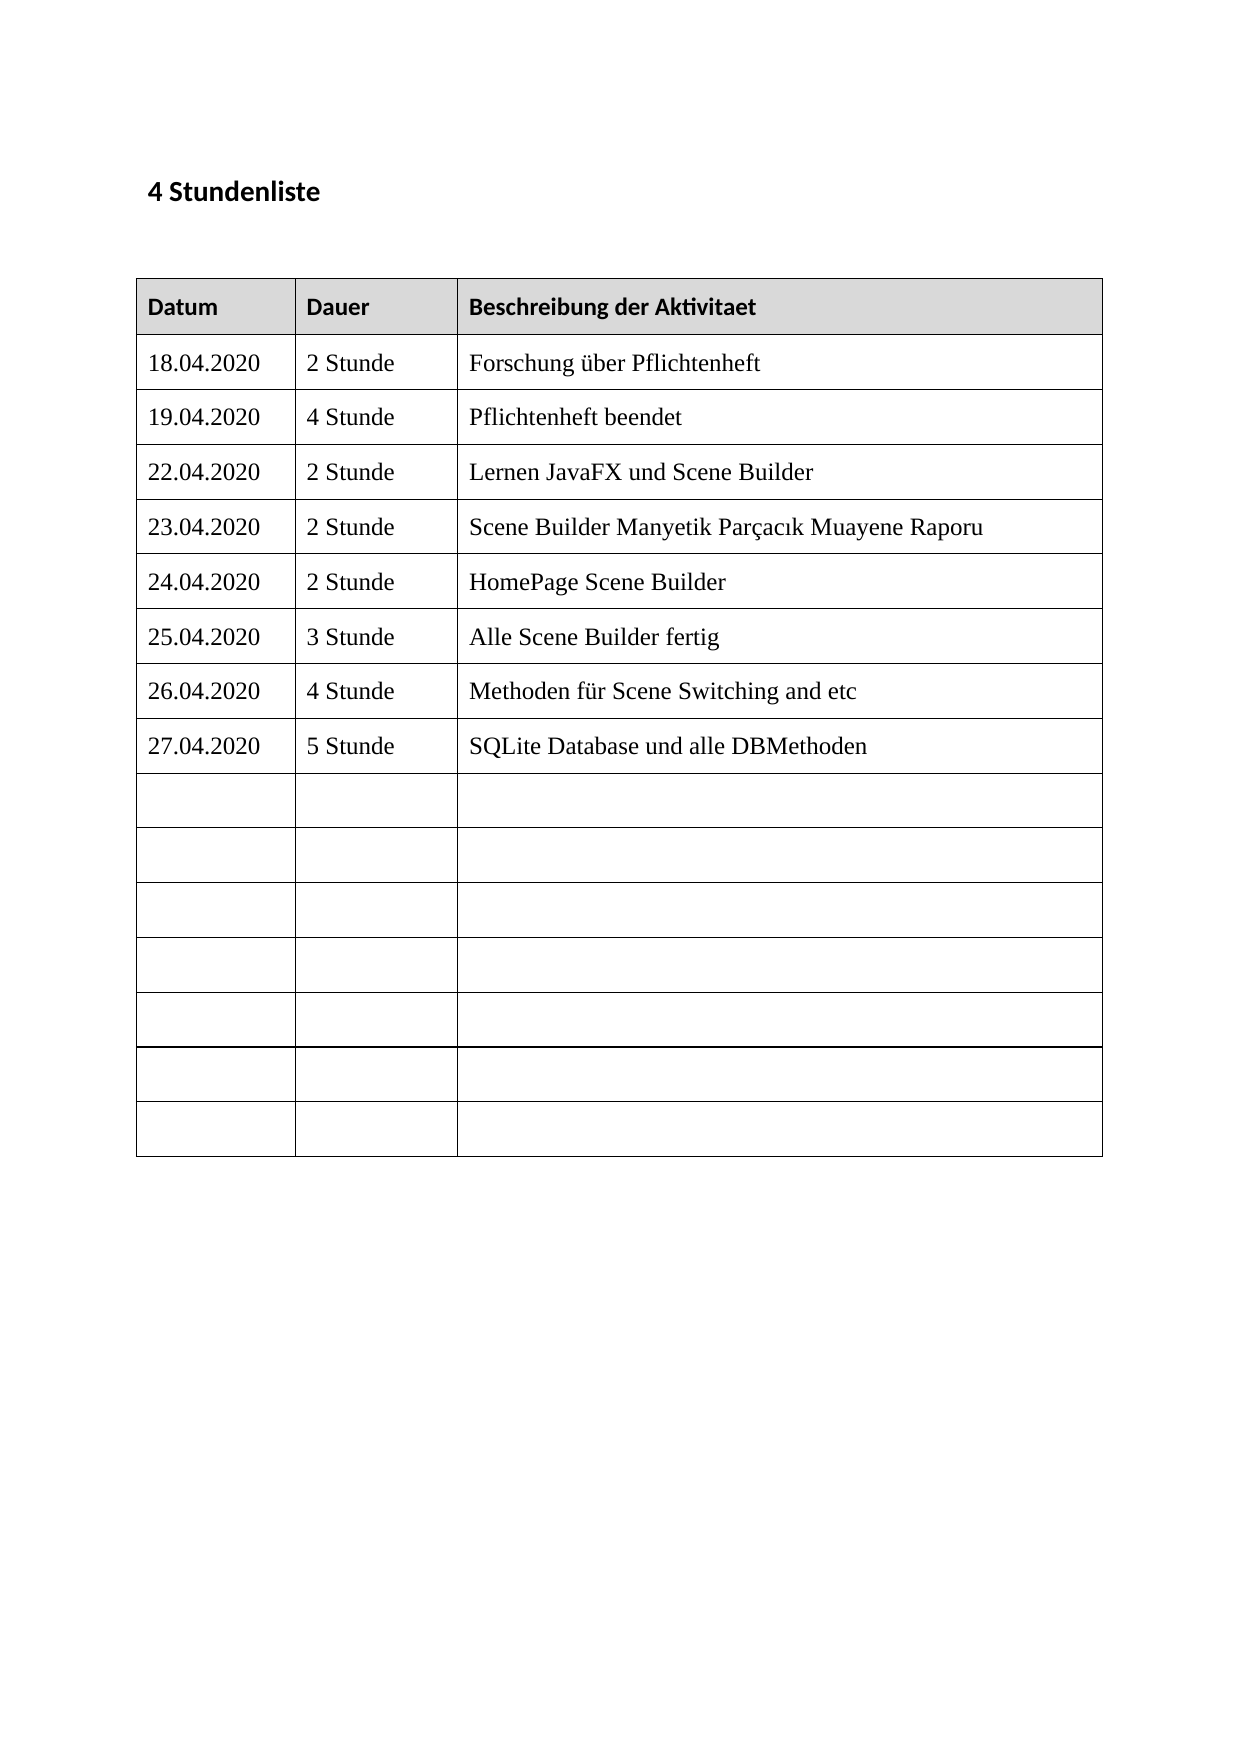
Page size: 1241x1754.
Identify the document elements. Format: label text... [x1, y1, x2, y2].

table_cell [137, 774, 295, 827]
table_header Datum [137, 279, 295, 334]
table_cell 2 Stunde [296, 500, 457, 553]
table_cell 25.04.2020 [137, 609, 295, 663]
table_cell [296, 774, 457, 827]
table_cell 18.04.2020 [137, 335, 295, 389]
table_cell Alle Scene Builder fertig [458, 609, 1102, 663]
table_cell 4 Stunde [296, 390, 457, 444]
table_cell 2 Stunde [296, 554, 457, 608]
table_cell Pflichtenheft beendet [458, 390, 1102, 444]
table_cell [296, 1102, 457, 1156]
table_cell 24.04.2020 [137, 554, 295, 608]
table_cell HomePage Scene Builder [458, 554, 1102, 608]
table_cell 19.04.2020 [137, 390, 295, 444]
table_cell [458, 993, 1102, 1046]
table_cell [458, 938, 1102, 992]
table_cell [458, 1048, 1102, 1101]
table_cell 27.04.2020 [137, 719, 295, 772]
table_cell [458, 883, 1102, 937]
table_cell 22.04.2020 [137, 445, 295, 498]
table_cell 26.04.2020 [137, 664, 295, 718]
table_cell [137, 938, 295, 992]
table_cell [137, 883, 295, 937]
table_cell [137, 1048, 295, 1101]
table_cell 2 Stunde [296, 335, 457, 389]
table_cell [458, 1102, 1102, 1156]
table_cell Forschung über Pflichtenheft [458, 335, 1102, 389]
table_cell 2 Stunde [296, 445, 457, 498]
table_header Beschreibung der Aktivitaet [458, 279, 1102, 334]
table_cell SQLite Database und alle DBMethoden [458, 719, 1102, 772]
table_cell [458, 774, 1102, 827]
table_header Dauer [296, 279, 457, 334]
table_cell 3 Stunde [296, 609, 457, 663]
table_cell [296, 938, 457, 992]
table_cell 4 Stunde [296, 664, 457, 718]
table_cell [296, 828, 457, 882]
table_cell [137, 993, 295, 1046]
table_cell Methoden für Scene Switching and etc [458, 664, 1102, 718]
table_cell [296, 1048, 457, 1101]
table_cell [137, 828, 295, 882]
table_cell [137, 1102, 295, 1156]
subtitle 4 Stundenliste [148, 173, 1092, 208]
table_cell [296, 993, 457, 1046]
table_cell [458, 828, 1102, 882]
table_cell 5 Stunde [296, 719, 457, 772]
table_cell [296, 883, 457, 937]
table_cell Scene Builder Manyetik Parçacık Muayene Raporu [458, 500, 1102, 553]
table_cell Lernen JavaFX und Scene Builder [458, 445, 1102, 498]
table_cell 23.04.2020 [137, 500, 295, 553]
